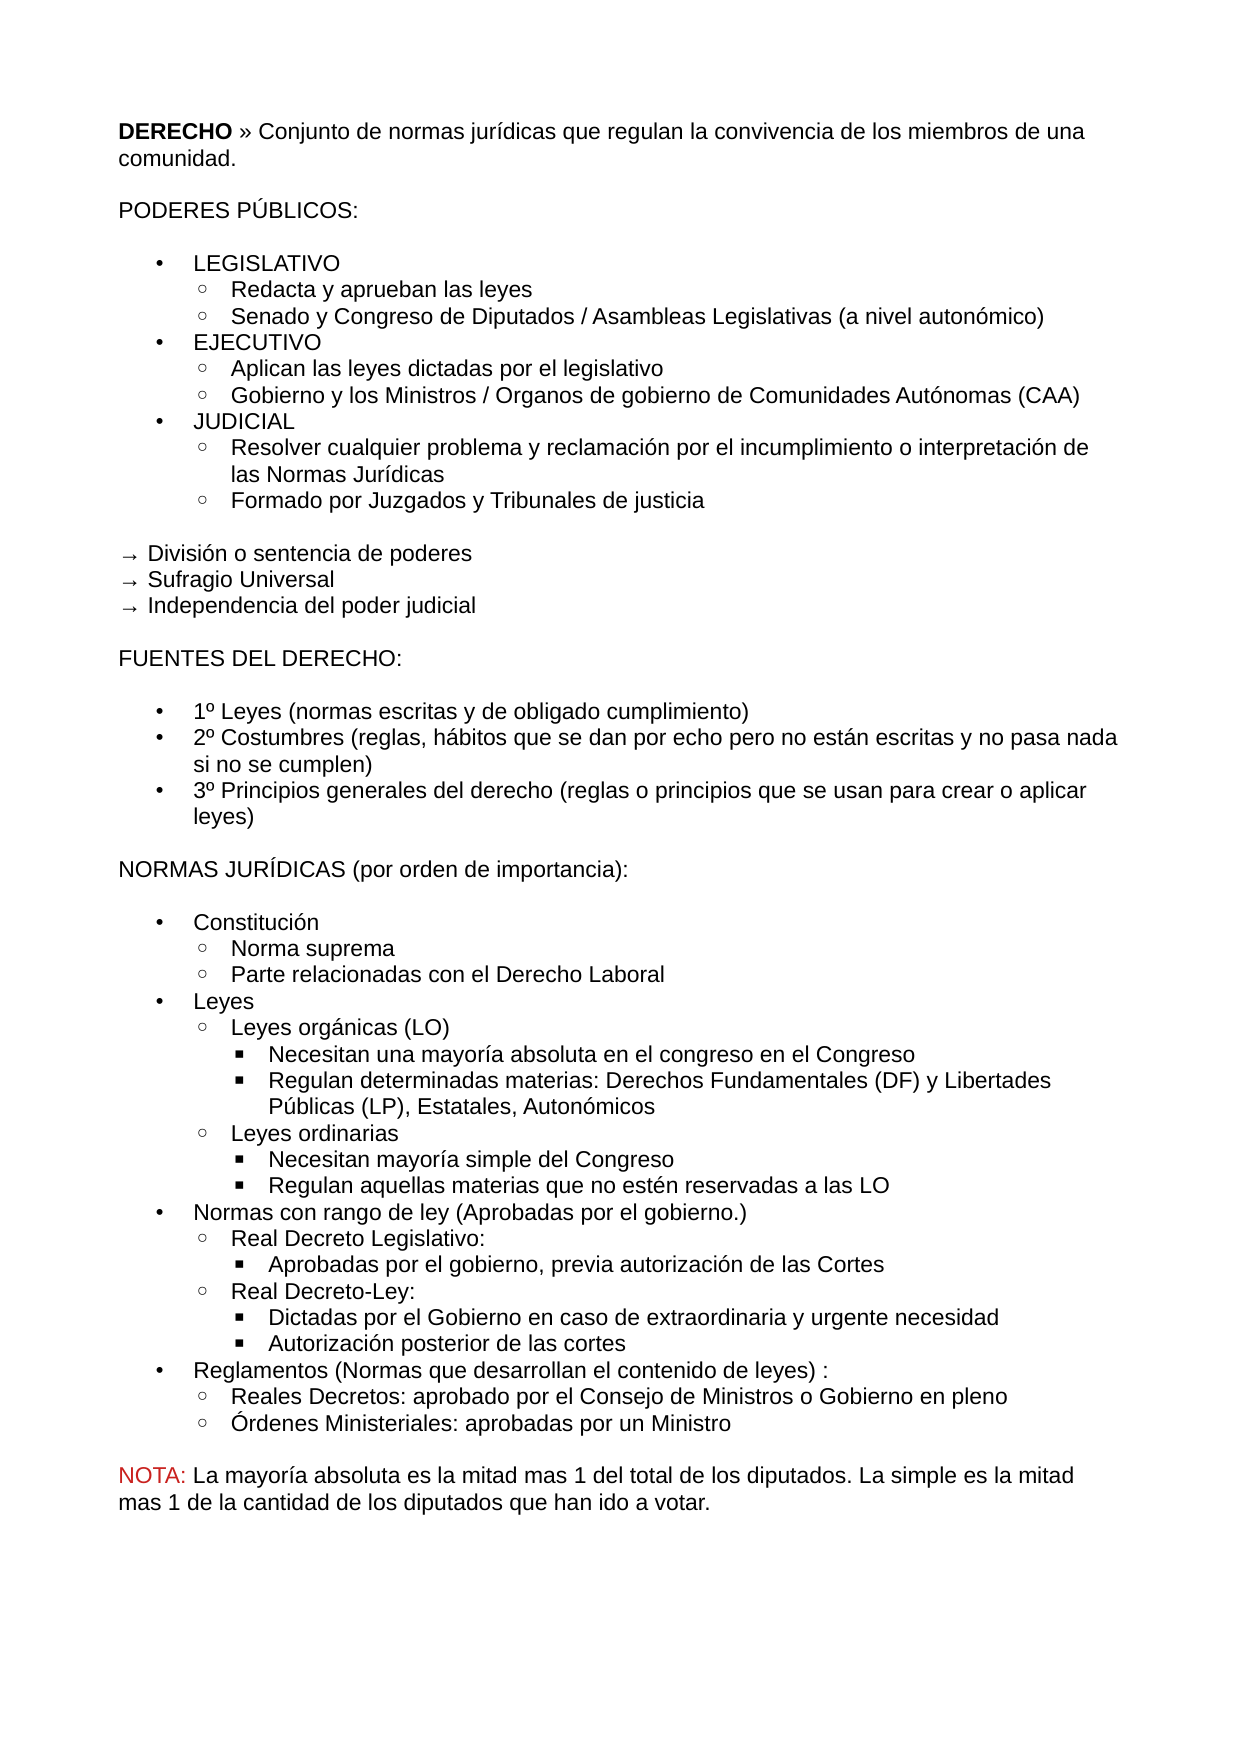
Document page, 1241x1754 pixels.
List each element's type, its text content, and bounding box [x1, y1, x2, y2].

list Parte relacionadas con el Derecho Laboral [193, 961, 1122, 988]
text NORMAS JURÍDICAS (por orden de importancia): [118, 856, 1122, 882]
list Dictadas por el Gobierno en caso de extraordinaria y urgente necesidad [231, 1304, 1122, 1330]
text PODERES PÚBLICOS: [118, 197, 1122, 223]
list JUDICIAL [156, 408, 1122, 434]
list Necesitan una mayoría absoluta en el congreso en el Congreso [231, 1041, 1122, 1067]
list Real Decreto-Ley: [193, 1278, 1122, 1304]
list Aprobadas por el gobierno, previa autorización de las Cortes [231, 1251, 1122, 1278]
list 3º Principios generales del derecho (reglas o principios que se usan para crear o aplicar leyes) [156, 777, 1122, 830]
list 1º Leyes (normas escritas y de obligado cumplimiento) [156, 698, 1122, 724]
list LEGISLATIVO [156, 250, 1122, 276]
list Real Decreto Legislativo: [193, 1225, 1122, 1251]
list Redacta y aprueban las leyes [193, 276, 1122, 303]
list Gobierno y los Ministros / Organos de gobierno de Comunidades Autónomas (CAA) [193, 382, 1122, 408]
text → Sufragio Universal [118, 566, 1122, 592]
list Leyes [156, 988, 1122, 1014]
list Aplican las leyes dictadas por el legislativo [193, 355, 1122, 382]
list Autorización posterior de las cortes [231, 1330, 1122, 1357]
list Formado por Juzgados y Tribunales de justicia [193, 487, 1122, 513]
list Necesitan mayoría simple del Congreso [231, 1146, 1122, 1172]
text NOTA: La mayoría absoluta es la mitad mas 1 del total de los diputados. La simple es la mitad mas 1 de la cantidad de los diputados que han ido a votar. [118, 1462, 1122, 1515]
list Regulan determinadas materias: Derechos Fundamentales (DF) y Libertades Públicas (LP), Estatales, Autonómicos [231, 1067, 1122, 1119]
list Leyes ordinarias [193, 1119, 1122, 1146]
list Reales Decretos: aprobado por el Consejo de Ministros o Gobierno en pleno [193, 1383, 1122, 1409]
list Reglamentos (Normas que desarrollan el contenido de leyes) : [156, 1357, 1122, 1383]
text → Independencia del poder judicial [118, 592, 1122, 619]
list EJECUTIVO [156, 329, 1122, 355]
text → División o sentencia de poderes [118, 540, 1122, 566]
list Constitución [156, 909, 1122, 935]
list 2º Costumbres (reglas, hábitos que se dan por echo pero no están escritas y no pasa nada si no se cumplen) [156, 724, 1122, 777]
text FUENTES DEL DERECHO: [118, 645, 1122, 672]
list Senado y Congreso de Diputados / Asambleas Legislativas (a nivel autonómico) [193, 303, 1122, 329]
list Órdenes Ministeriales: aprobadas por un Ministro [193, 1409, 1122, 1436]
list Normas con rango de ley (Aprobadas por el gobierno.) [156, 1199, 1122, 1225]
list Regulan aquellas materias que no estén reservadas a las LO [231, 1172, 1122, 1199]
list Norma suprema [193, 935, 1122, 961]
list Resolver cualquier problema y reclamación por el incumplimiento o interpretación de las Normas Jurídicas [193, 434, 1122, 487]
text DERECHO » Conjunto de normas jurídicas que regulan la convivencia de los miembros de una comunidad. [118, 118, 1122, 171]
list Leyes orgánicas (LO) [193, 1014, 1122, 1041]
